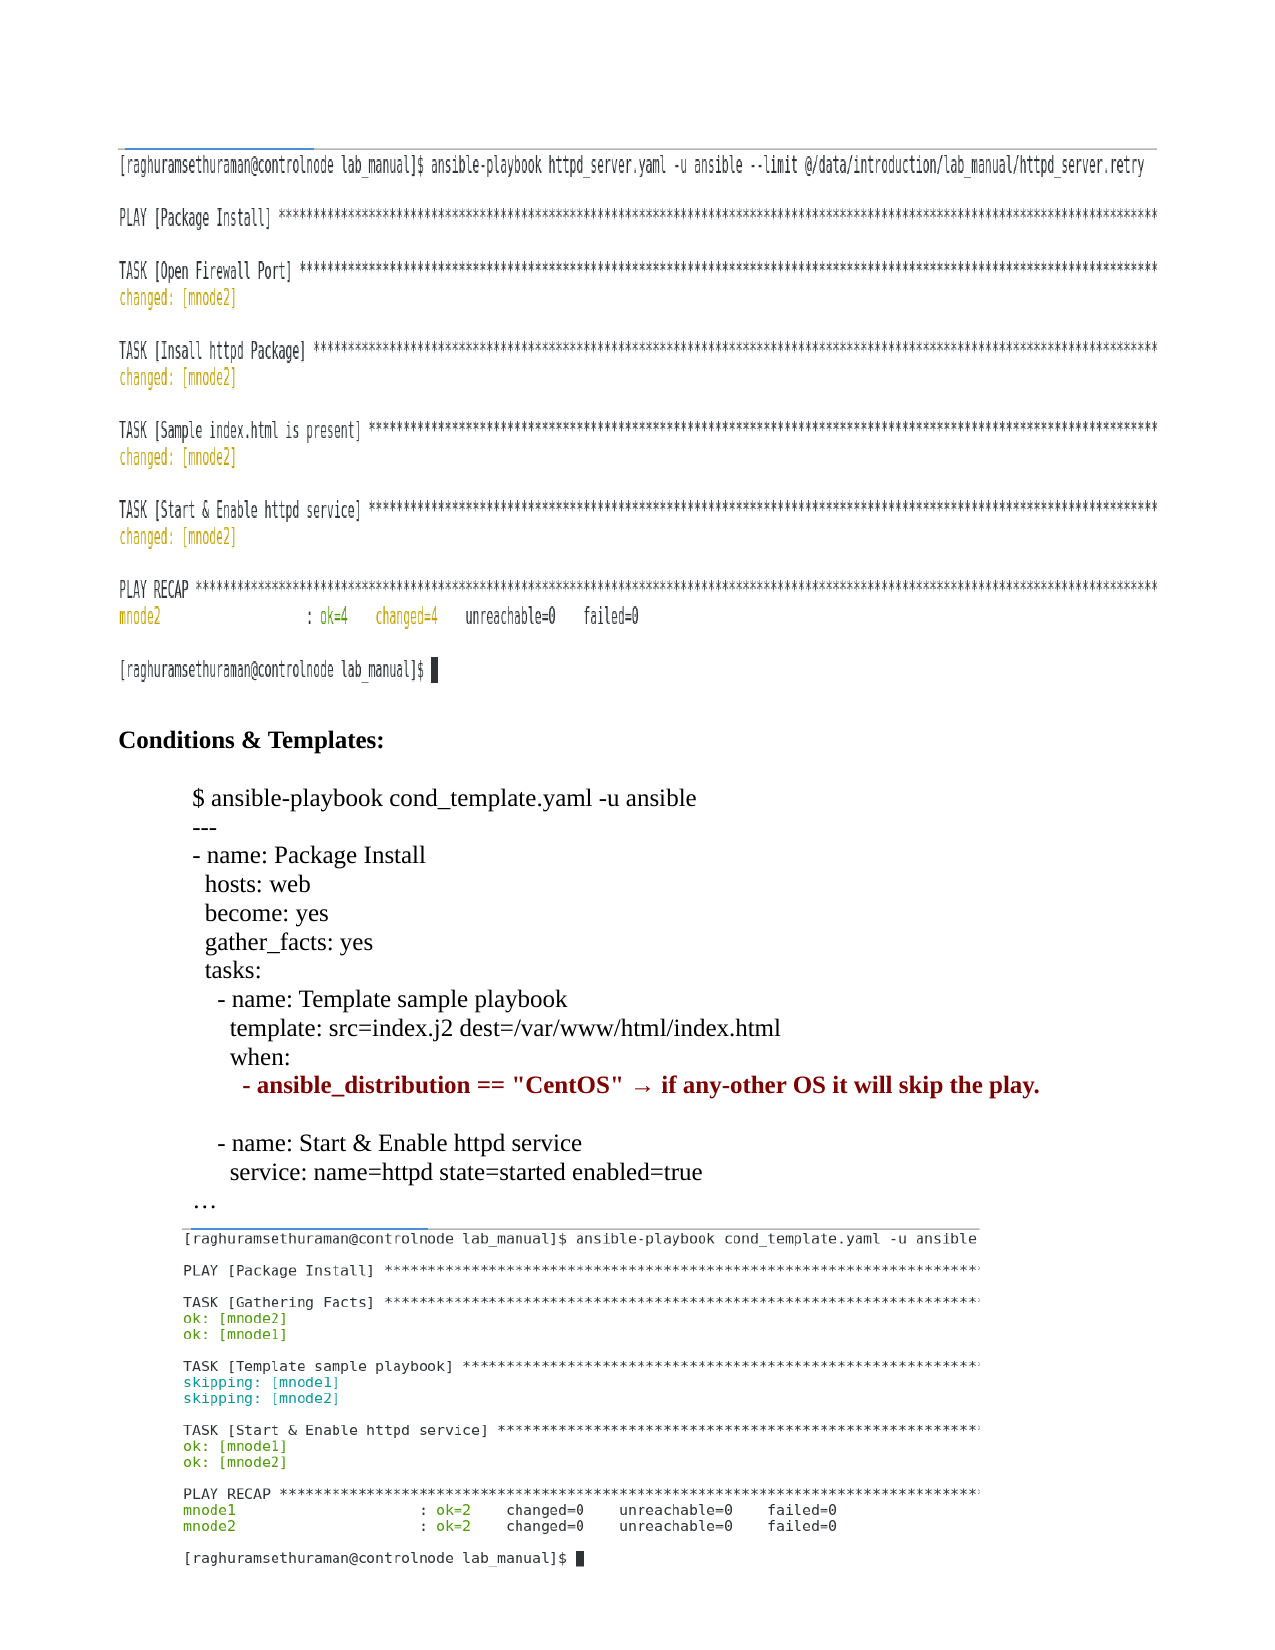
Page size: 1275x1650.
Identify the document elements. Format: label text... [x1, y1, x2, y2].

text when: [118, 1042, 1157, 1071]
text service: name=httpd state=started enabled=true [118, 1157, 1157, 1186]
text - name: Start & Enable httpd service [118, 1128, 1157, 1157]
picture [182, 1228, 980, 1567]
text hosts: web [118, 869, 1157, 898]
text --- [118, 812, 1157, 841]
text tasks: [118, 956, 1157, 984]
picture [118, 148, 1157, 697]
text - name: Package Install [118, 841, 1157, 869]
text gather_facts: yes [118, 927, 1157, 956]
text $ ansible-playbook cond_template.yaml -u ansible [118, 783, 1157, 812]
text become: yes [118, 898, 1157, 927]
text template: src=index.j2 dest=/var/www/html/index.html [118, 1013, 1157, 1042]
text Conditions & Templates: [118, 726, 1157, 754]
text - ansible_distribution == "CentOS" → if any-other OS it will skip the play. [118, 1071, 1157, 1099]
text - name: Template sample playbook [118, 984, 1157, 1013]
text … [118, 1186, 1157, 1214]
